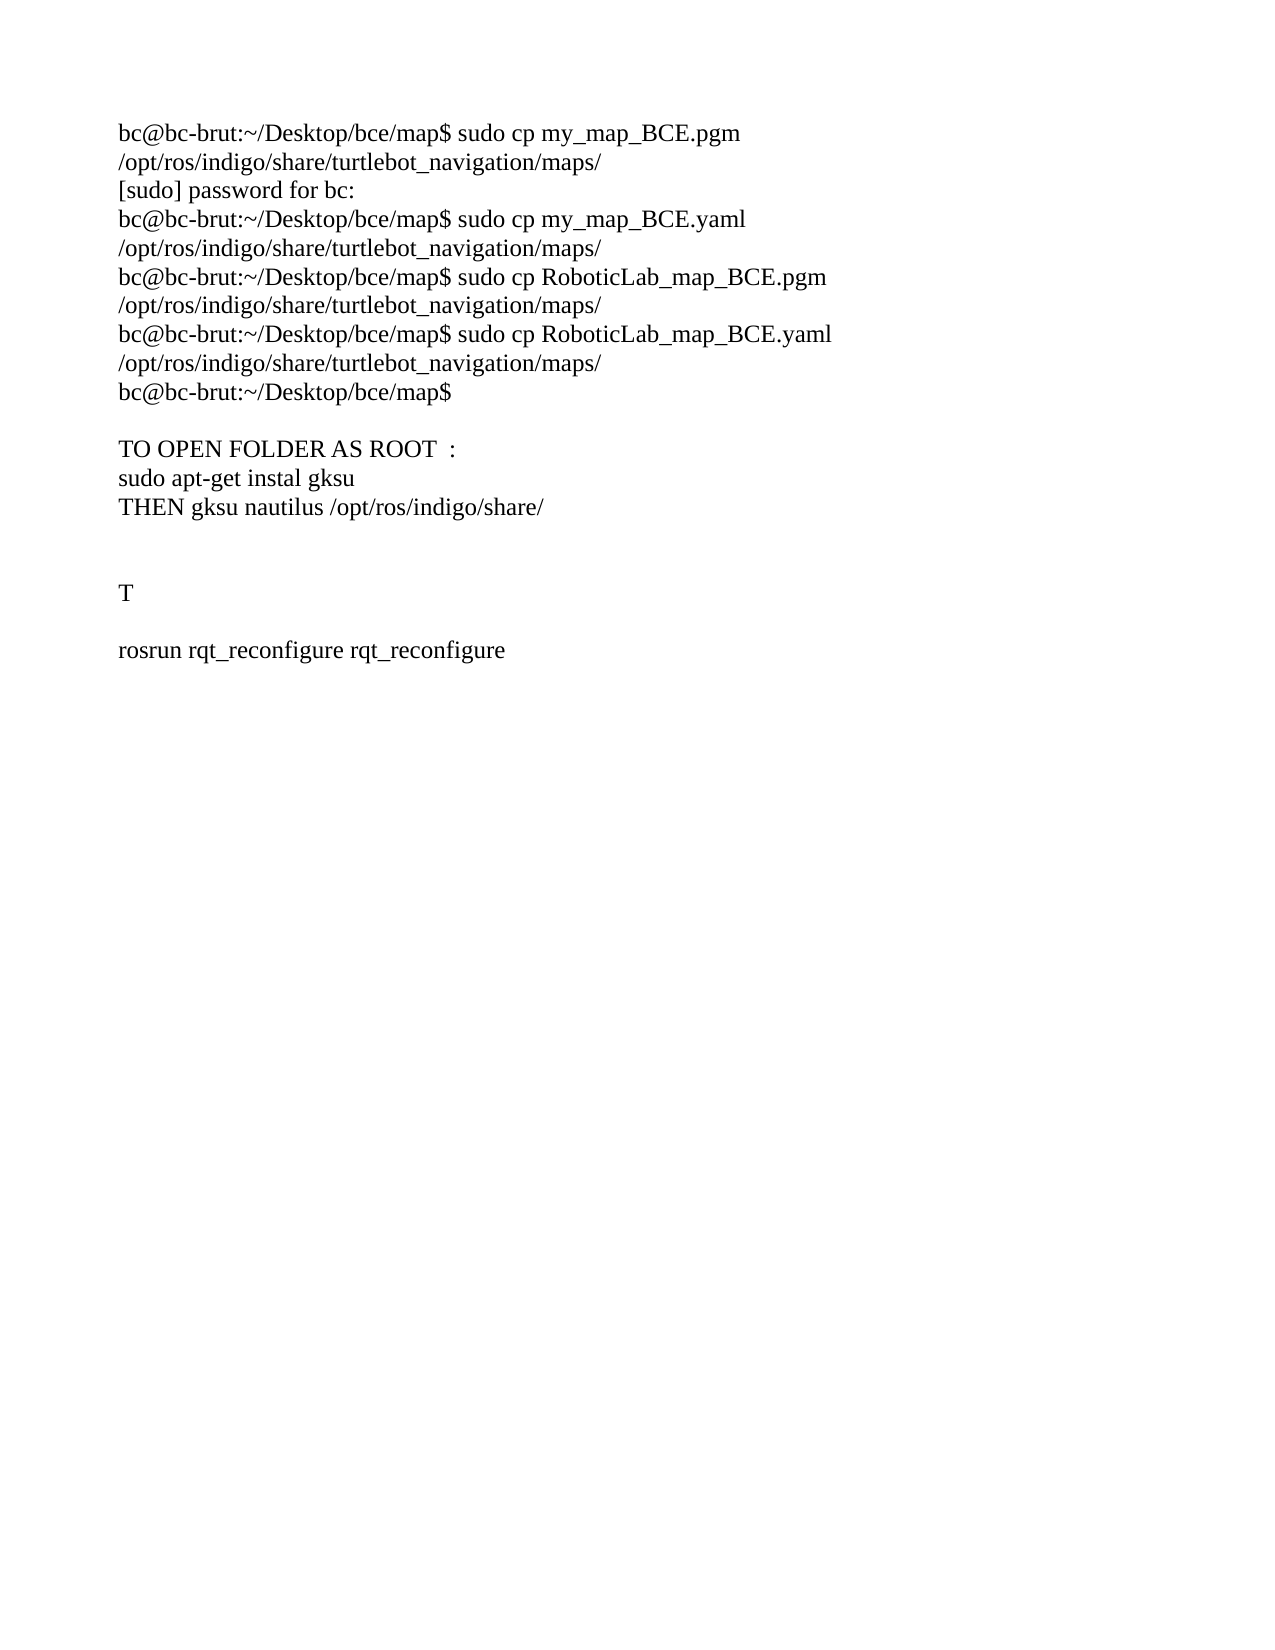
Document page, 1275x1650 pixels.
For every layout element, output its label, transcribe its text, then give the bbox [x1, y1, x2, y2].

text rosrun rqt_reconfigure rqt_reconfigure [118, 636, 1157, 664]
text bc@bc-brut:~/Desktop/bce/map$ sudo cp my_map_BCE.pgm /opt/ros/indigo/share/turtlebot_navigation/maps/ [118, 118, 1157, 176]
text bc@bc-brut:~/Desktop/bce/map$ sudo cp my_map_BCE.yaml /opt/ros/indigo/share/turtlebot_navigation/maps/ [118, 204, 1157, 262]
text T [118, 578, 1157, 607]
text bc@bc-brut:~/Desktop/bce/map$ sudo cp RoboticLab_map_BCE.pgm /opt/ros/indigo/share/turtlebot_navigation/maps/ [118, 262, 1157, 319]
text bc@bc-brut:~/Desktop/bce/map$ [118, 377, 1157, 406]
text TO OPEN FOLDER AS ROOT : [118, 434, 1157, 463]
text [sudo] password for bc: [118, 176, 1157, 204]
text THEN gksu nautilus /opt/ros/indigo/share/ [118, 492, 1157, 521]
text bc@bc-brut:~/Desktop/bce/map$ sudo cp RoboticLab_map_BCE.yaml /opt/ros/indigo/share/turtlebot_navigation/maps/ [118, 319, 1157, 377]
text sudo apt-get instal gksu [118, 463, 1157, 492]
